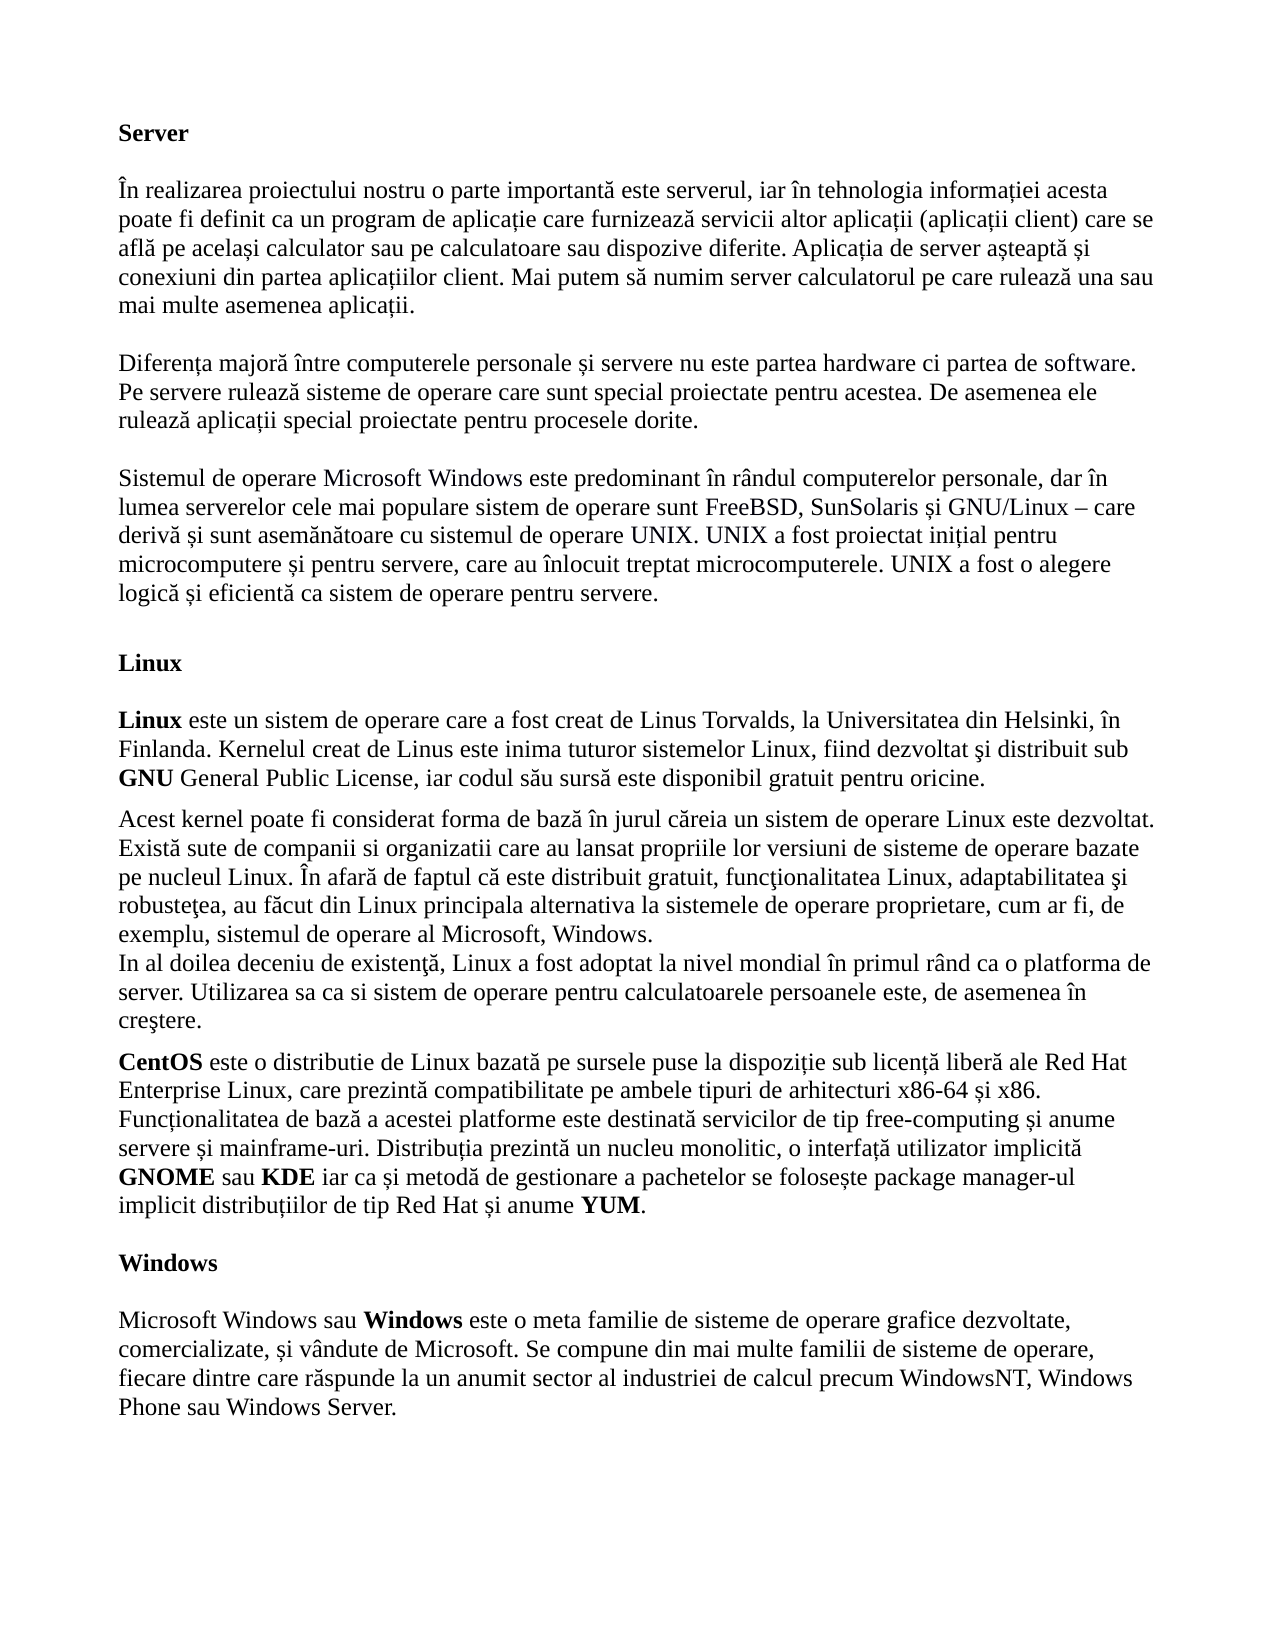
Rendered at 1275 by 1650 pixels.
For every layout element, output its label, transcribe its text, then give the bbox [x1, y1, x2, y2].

text Linux [118, 648, 1157, 677]
text Microsoft Windows sau Windows este o meta familie de sisteme de operare grafice dezvoltate, comercializate, și vândute de Microsoft. Se compune din mai multe familii de sisteme de operare, fiecare dintre care răspunde la un anumit sector al industriei de calcul precum WindowsNT, Windows Phone sau Windows Server. [118, 1306, 1157, 1421]
text Acest kernel poate fi considerat forma de bază în jurul căreia un sistem de operare Linux este dezvoltat. Există sute de companii si organizatii care au lansat propriile lor versiuni de sisteme de operare bazate pe nucleul Linux. În afară de faptul că este distribuit gratuit, funcţionalitatea Linux, adaptabilitatea şi robusteţea, au făcut din Linux principala alternativa la sistemele de operare proprietare, cum ar fi, de exemplu, sistemul de operare al Microsoft, Windows. In al doilea deceniu de existenţă, Linux a fost adoptat la nivel mondial în primul rând ca o platforma de server. Utilizarea sa ca si sistem de operare pentru calculatoarele persoanele este, de asemenea în creştere. [118, 804, 1157, 1034]
text Windows [118, 1248, 1157, 1277]
text Linux este un sistem de operare care a fost creat de Linus Torvalds, la Universitatea din Helsinki, în Finlanda. Kernelul creat de Linus este inima tuturor sistemelor Linux, fiind dezvoltat şi distribuit sub GNU General Public License, iar codul său sursă este disponibil gratuit pentru oricine. [118, 706, 1157, 792]
text În realizarea proiectului nostru o parte importantă este serverul, iar în tehnologia informației acesta poate fi definit ca un program de aplicație care furnizează servicii altor aplicații (aplicații client) care se află pe același calculator sau pe calculatoare sau dispozive diferite. Aplicația de server așteaptă și conexiuni din partea aplicațiilor client. Mai putem să numim server calculatorul pe care rulează una sau mai multe asemenea aplicații. [118, 176, 1157, 319]
text Server [118, 118, 1157, 147]
text CentOS este o distributie de Linux bazată pe sursele puse la dispoziție sub licență liberă ale Red Hat Enterprise Linux, care prezintă compatibilitate pe ambele tipuri de arhitecturi x86-64 și x86. Funcționalitatea de bază a acestei platforme este destinată servicilor de tip free-computing și anume servere și mainframe-uri. Distribuția prezintă un nucleu monolitic, o interfață utilizator implicită GNOME sau KDE iar ca și metodă de gestionare a pachetelor se folosește package manager-ul implicit distribuțiilor de tip Red Hat și anume YUM. [118, 1047, 1157, 1219]
text Sistemul de operare Microsoft Windows este predominant în rândul computerelor personale, dar în lumea serverelor cele mai populare sistem de operare sunt FreeBSD, SunSolaris și GNU/Linux – care derivă și sunt asemănătoare cu sistemul de operare UNIX. UNIX a fost proiectat inițial pentru microcomputere și pentru servere, care au înlocuit treptat microcomputerele. UNIX a fost o alegere logică și eficientă ca sistem de operare pentru servere. [118, 463, 1157, 607]
text Diferența majoră între computerele personale și servere nu este partea hardware ci partea de software. Pe servere rulează sisteme de operare care sunt special proiectate pentru acestea. De asemenea ele rulează aplicații special proiectate pentru procesele dorite. [118, 348, 1157, 434]
